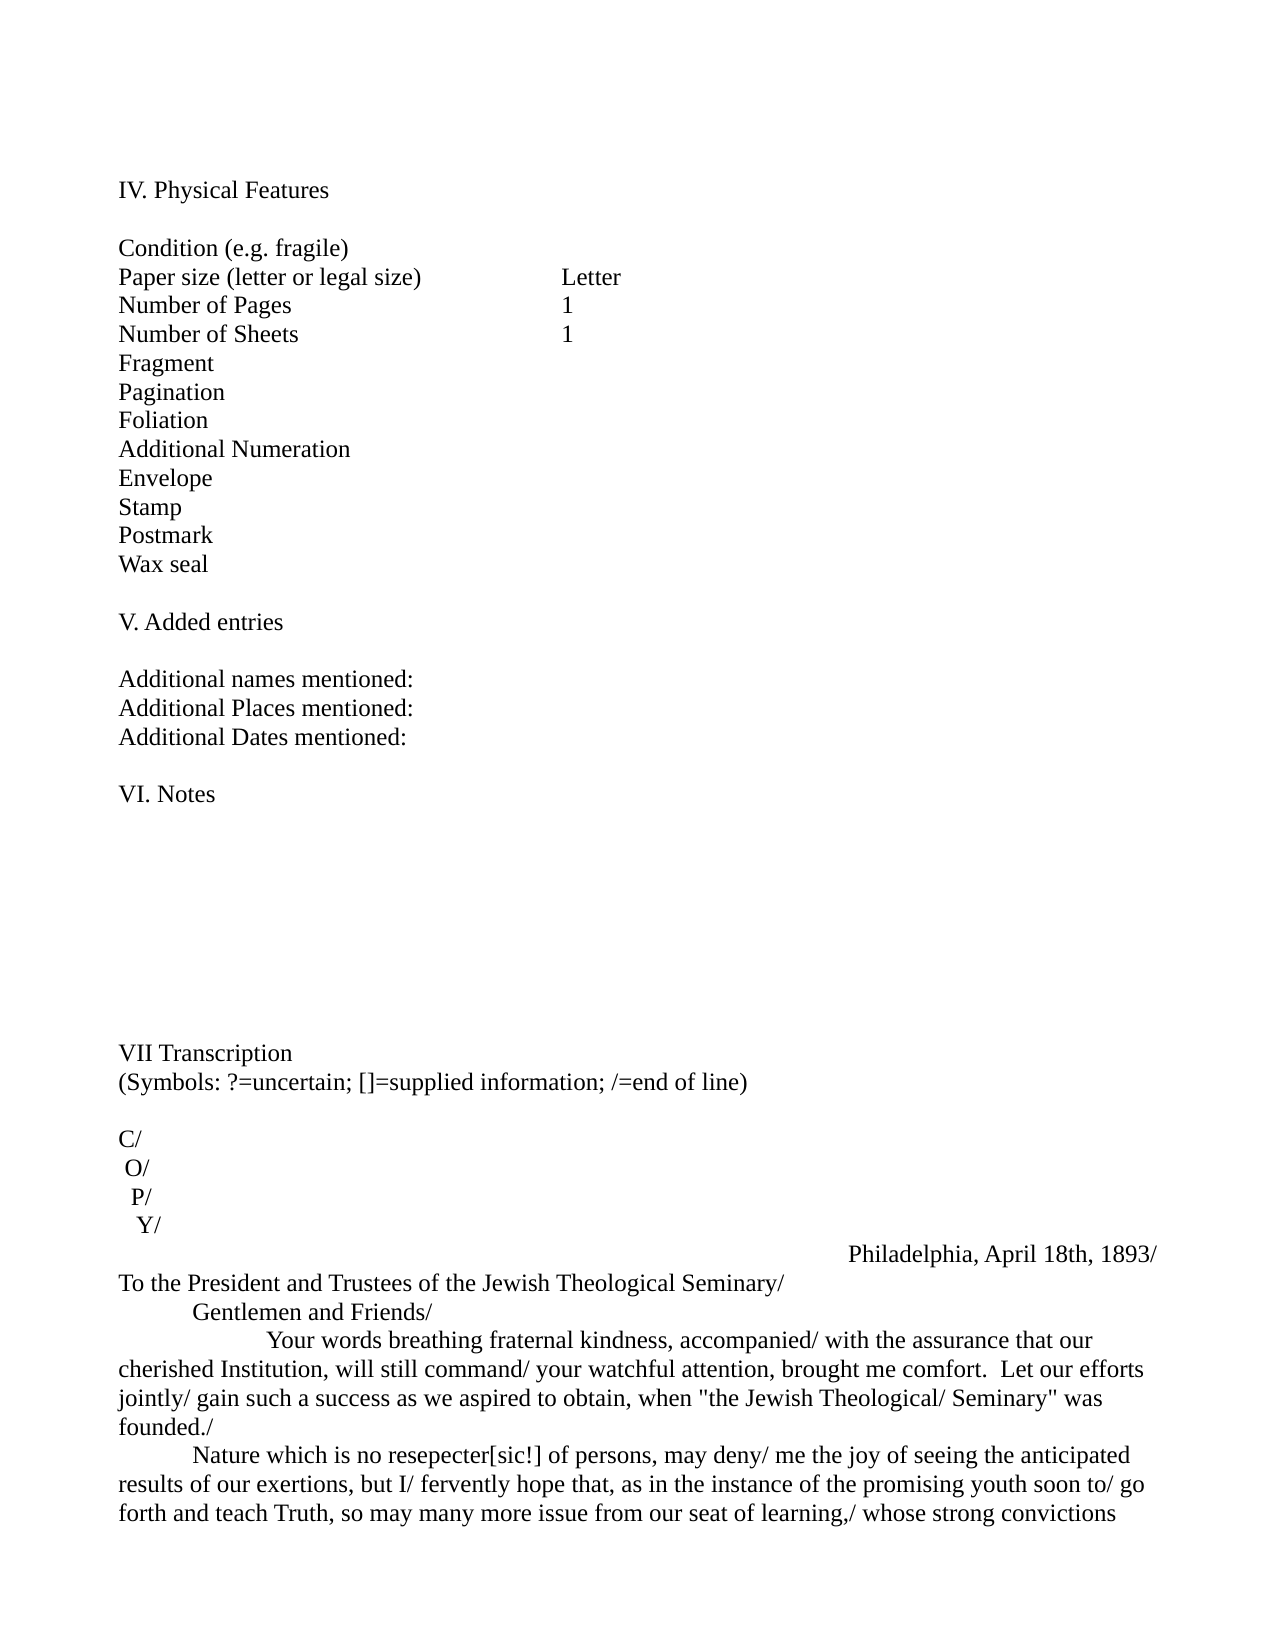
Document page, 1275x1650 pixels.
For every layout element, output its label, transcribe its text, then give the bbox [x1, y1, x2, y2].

text To the President and Trustees of the Jewish Theological Seminary/ [118, 1268, 1157, 1297]
text V. Added entries [118, 607, 1157, 636]
text Wax seal [118, 549, 1157, 578]
text Your words breathing fraternal kindness, accompanied/ with the assurance that our cherished Institution, will still command/ your watchful attention, brought me comfort. Let our efforts jointly/ gain such a success as we aspired to obtain, when "the Jewish Theological/ Seminary" was founded./ [118, 1326, 1157, 1441]
text Additional Numeration [118, 434, 1157, 463]
text Condition (e.g. fragile) [118, 233, 1157, 262]
text Foliation [118, 406, 1157, 434]
text Pagination [118, 377, 1157, 406]
text Additional Dates mentioned: [118, 722, 1157, 751]
text Additional Places mentioned: [118, 693, 1157, 722]
text Additional names mentioned: [118, 664, 1157, 693]
text Gentlemen and Friends/ [118, 1297, 1157, 1326]
text Envelope [118, 463, 1157, 492]
text C/ [118, 1124, 1157, 1153]
text Nature which is no resepecter[sic!] of persons, may deny/ me the joy of seeing the anticipated results of our exertions, but I/ fervently hope that, as in the instance of the promising youth soon to/ go forth and teach Truth, so may many more issue from our seat of learning,/ whose strong convictions [118, 1441, 1157, 1527]
text Fragment [118, 348, 1157, 377]
text Philadelphia, April 18th, 1893/ [118, 1239, 1157, 1268]
text Stamp [118, 492, 1157, 521]
text VII Transcription [118, 1038, 1157, 1067]
text VI. Notes [118, 779, 1157, 808]
text Paper size (letter or legal size) Letter [118, 262, 1157, 291]
text (Symbols: ?=uncertain; []=supplied information; /=end of line) [118, 1067, 1157, 1096]
text Number of Sheets 1 [118, 319, 1157, 348]
text O/ [118, 1153, 1157, 1182]
text Y/ [118, 1211, 1157, 1239]
text P/ [118, 1182, 1157, 1211]
text IV. Physical Features [118, 176, 1157, 204]
text Number of Pages 1 [118, 291, 1157, 319]
text Postma rk [118, 521, 1157, 549]
